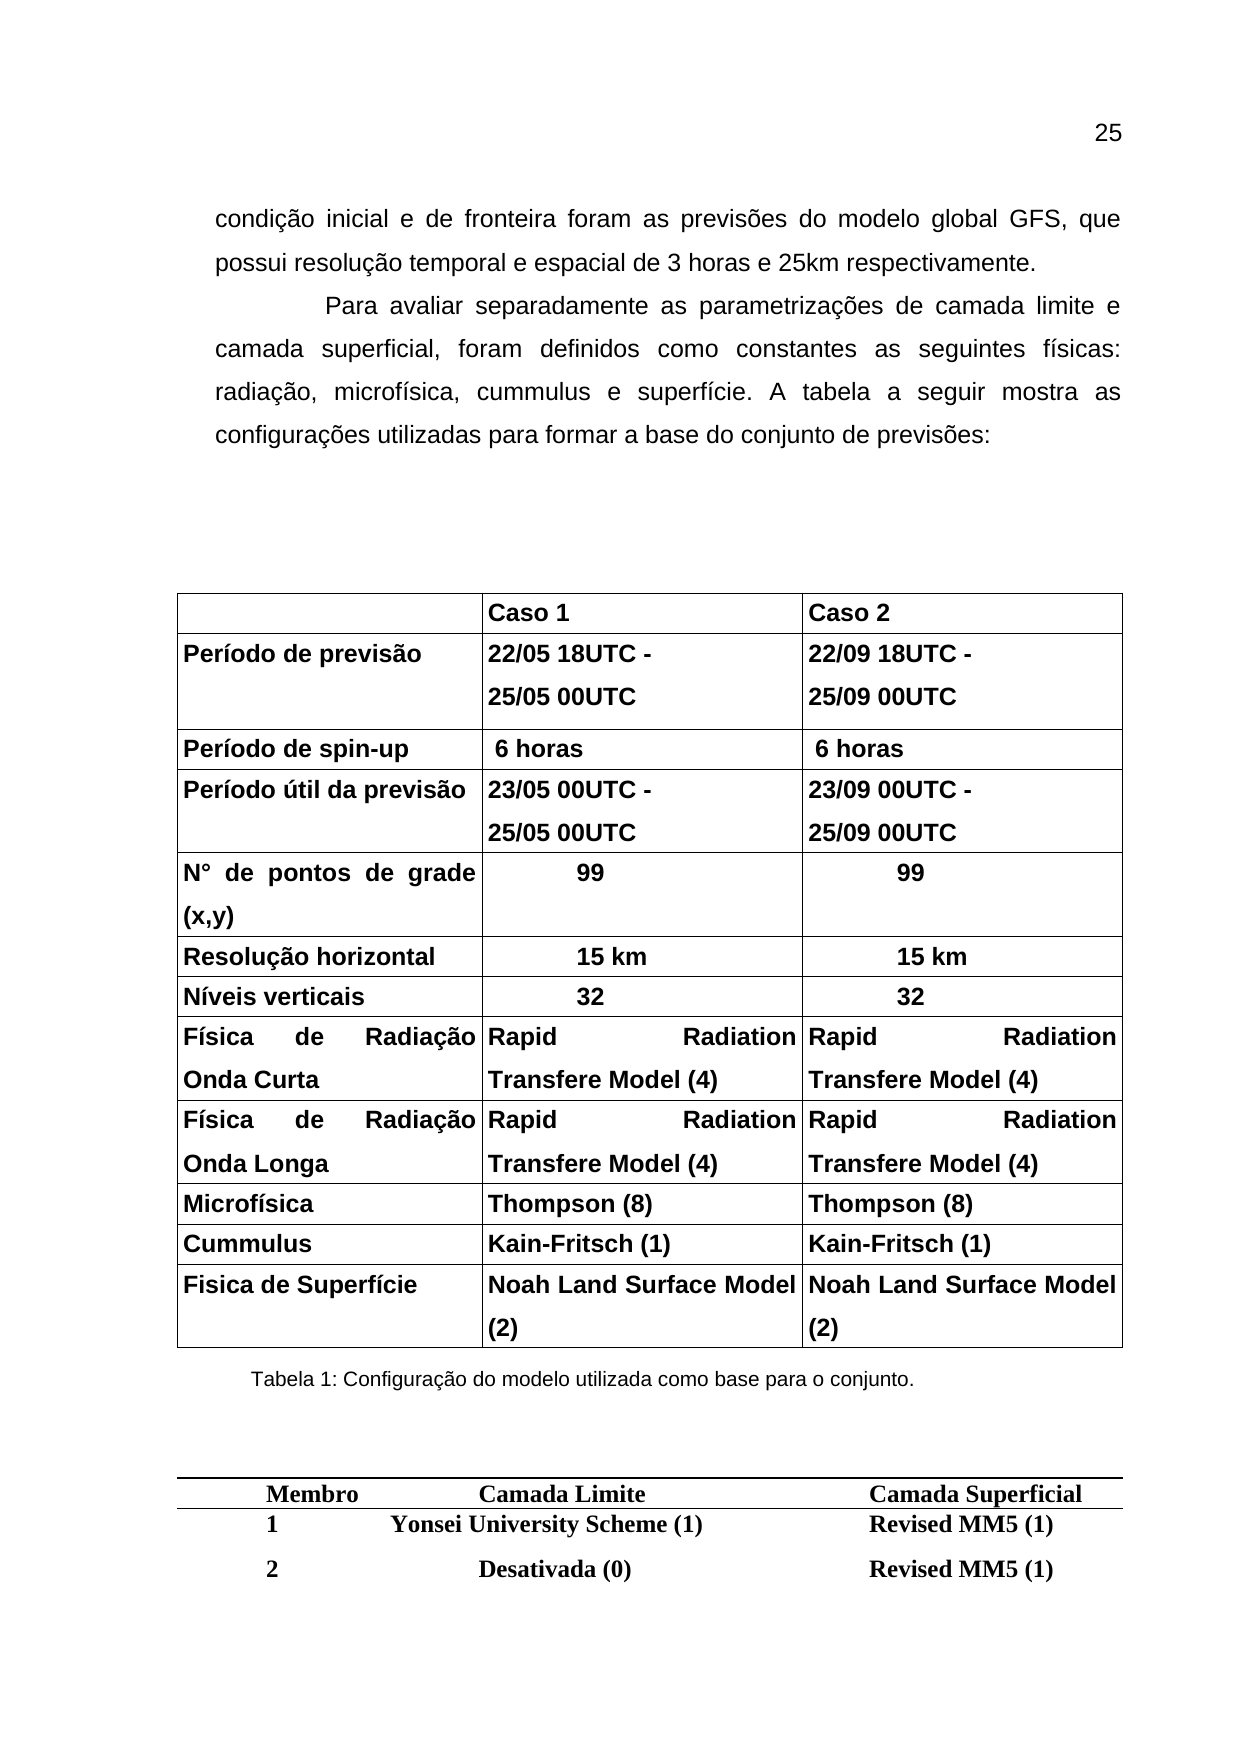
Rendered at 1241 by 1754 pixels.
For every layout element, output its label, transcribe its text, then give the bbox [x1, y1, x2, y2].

table_cell Thompson (8) [483, 1184, 802, 1223]
table_cell Rapid Radiation Transfere Model (4) [803, 1101, 1122, 1183]
table_cell 99 [803, 853, 1122, 936]
table_cell 22/09 18UTC - 25/09 00UTC [803, 634, 1122, 728]
table_cell Física de Radiação Onda Curta [178, 1017, 482, 1100]
table_cell 6 horas [803, 730, 1122, 769]
table_cell Período de spin-up [178, 730, 482, 769]
table_cell 32 [483, 977, 802, 1016]
table_cell Física de Radiação Onda Longa [178, 1101, 482, 1183]
table_cell N° de pontos de grade (x,y) [178, 853, 482, 936]
table_header Caso 2 [803, 594, 1122, 633]
table_header Membro [177, 1479, 390, 1508]
table_cell 23/05 00UTC - 25/05 00UTC [483, 770, 802, 852]
table_cell Rapid Radiation Transfere Model (4) [483, 1017, 802, 1100]
table_cell Yonsei University Scheme (1) [390, 1509, 780, 1554]
table_cell Thompson (8) [803, 1184, 1122, 1223]
table_header Camada Limite [390, 1479, 780, 1508]
table_header Camada Superficial [780, 1479, 1122, 1508]
table_cell 15 km [483, 937, 802, 976]
table_cell Revised MM5 (1) [780, 1554, 1122, 1599]
table_cell 6 horas [483, 730, 802, 769]
table_cell Fisica de Superfície [178, 1265, 482, 1347]
table_cell Resolução horizontal [178, 937, 482, 976]
table_cell 32 [803, 977, 1122, 1016]
table_cell Kain-Fritsch (1) [803, 1225, 1122, 1264]
table_cell Rapid Radiation Transfere Model (4) [803, 1017, 1122, 1100]
table_cell 99 [483, 853, 802, 936]
table_cell Noah Land Surface Model (2) [483, 1265, 802, 1347]
table_cell 23/09 00UTC - 25/09 00UTC [803, 770, 1122, 852]
table_cell Revised MM5 (1) [780, 1509, 1122, 1554]
table_cell Desativada (0) [390, 1554, 780, 1599]
table_header [178, 594, 482, 633]
table_cell Período de previsão [178, 634, 482, 728]
table_cell 2 [177, 1554, 390, 1599]
table_header Caso 1 [483, 594, 802, 633]
table_cell Kain-Fritsch (1) [483, 1225, 802, 1264]
text Para avaliar separadamente as parametrizações de camada limite e camada superficial, foram definidos como constantes as seguintes físicas: radiação, microfísica, cummulus e superfície. A tabela a seguir mostra as configurações utilizadas para formar a base do conjunto de previsões: [215, 291, 1122, 449]
table_cell Período útil da previsão [178, 770, 482, 852]
table_cell Microfísica [178, 1184, 482, 1223]
table_cell Níveis verticais [178, 977, 482, 1016]
table_cell Rapid Radiation Transfere Model (4) [483, 1101, 802, 1183]
text condição inicial e de fronteira foram as previsões do modelo global GFS, que possui resolução temporal e espacial de 3 horas e 25km respectivamente. [215, 204, 1122, 276]
table_cell 22/05 18UTC - 25/05 00UTC [483, 634, 802, 728]
text Tabela 1: Configuração do modelo utilizada como base para o conjunto. [177, 1348, 1122, 1391]
table_cell Noah Land Surface Model (2) [803, 1265, 1122, 1347]
table_cell 1 [177, 1509, 390, 1554]
table_cell 15 km [803, 937, 1122, 976]
table_cell Cummulus [178, 1225, 482, 1264]
